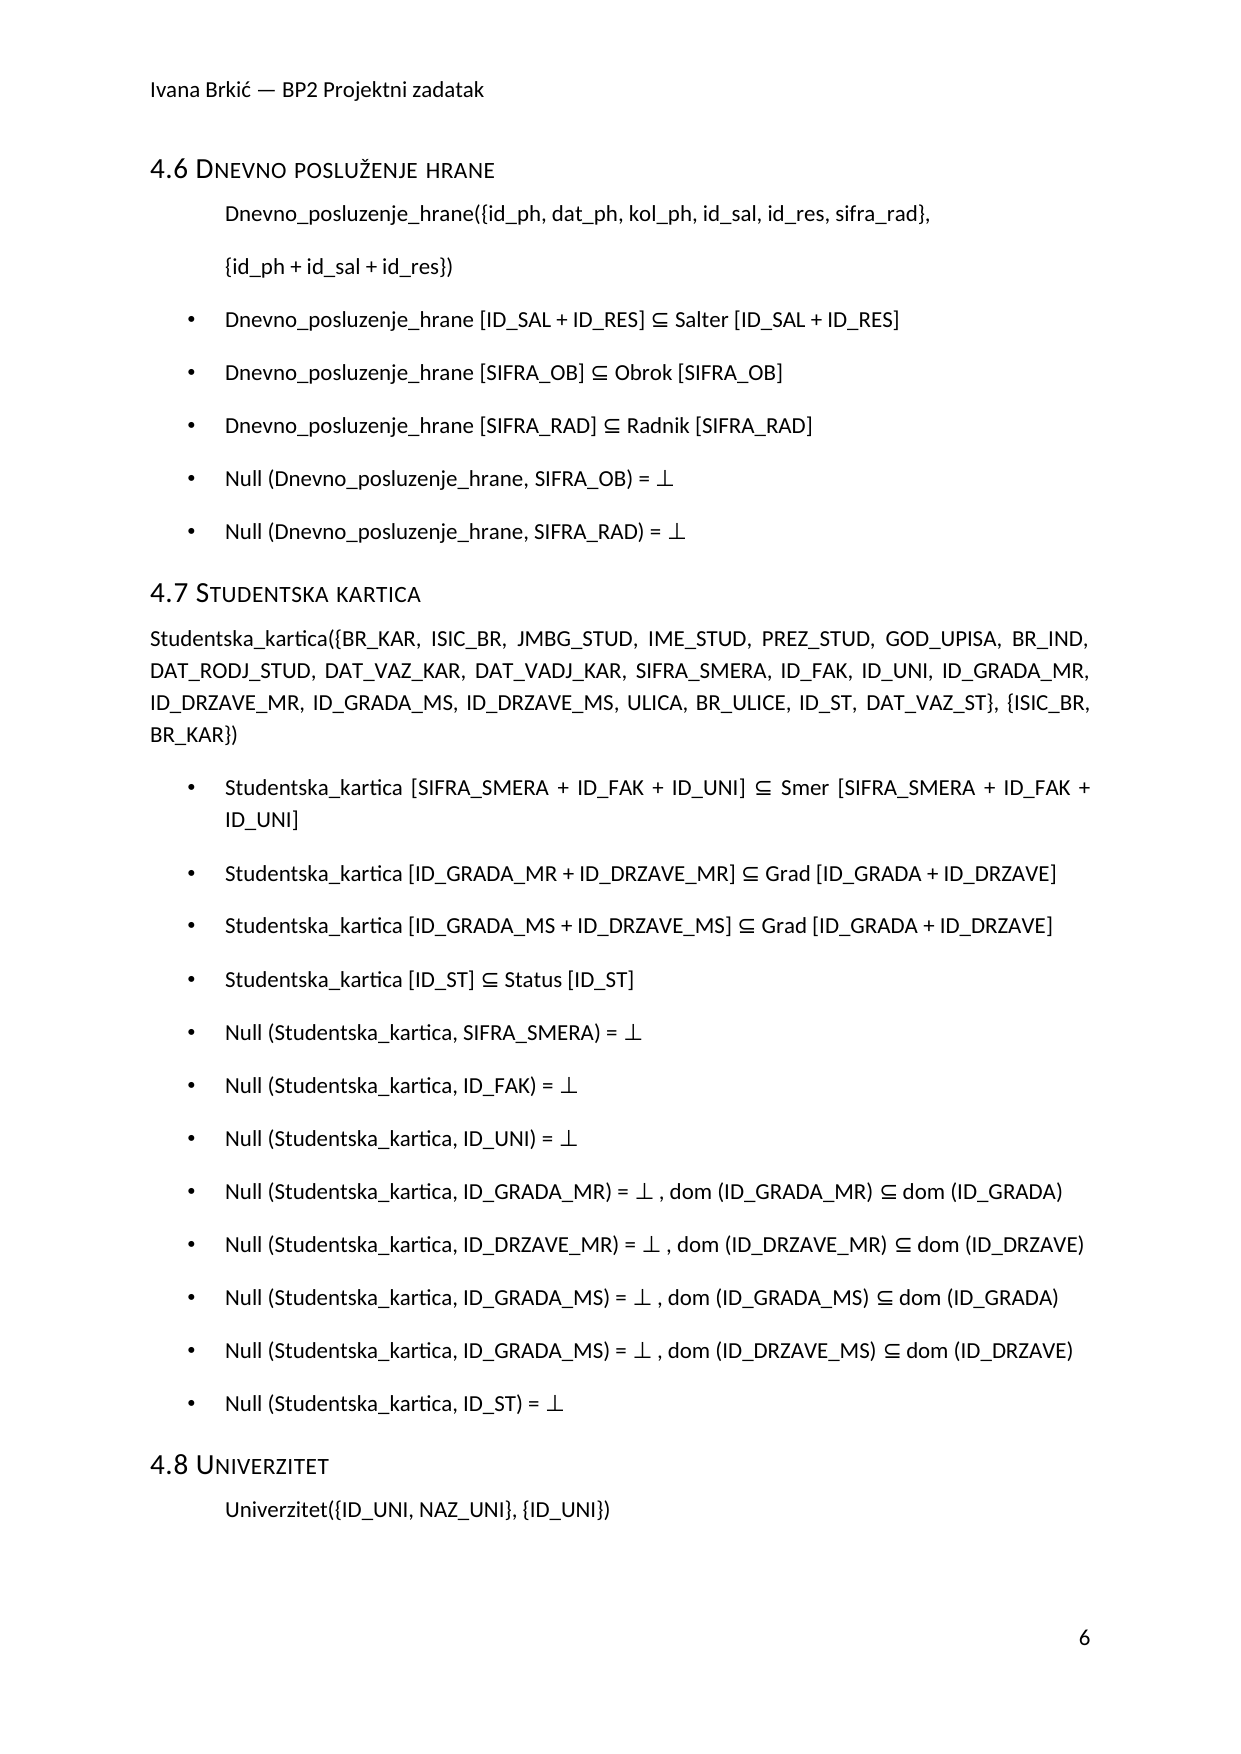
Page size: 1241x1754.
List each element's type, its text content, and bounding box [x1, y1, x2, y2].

list Dnevno_posluzenje_hrane [SIFRA_OB] ⊆ Obrok [SIFRA_OB] [187, 358, 1090, 386]
list Null (Dnevno_posluzenje_hrane, SIFRA_OB) = ⊥ [187, 464, 1090, 492]
list Null (Studentska_kartica, ID_DRZAVE_MR) = ⊥ , dom (ID_DRZAVE_MR) ⊆ dom (ID_DRZAVE) [187, 1230, 1090, 1258]
list Studentska_kartica [ID_ST] ⊆ Status [ID_ST] [187, 965, 1090, 993]
list Dnevno_posluzenje_hrane [SIFRA_RAD] ⊆ Radnik [SIFRA_RAD] [187, 411, 1090, 439]
list Null (Studentska_kartica, ID_FAK) = ⊥ [187, 1071, 1090, 1099]
text Univerzitet({ID_UNI, NAZ_UNI}, {ID_UNI}) [150, 1495, 1090, 1523]
list Null (Dnevno_posluzenje_hrane, SIFRA_RAD) = ⊥ [187, 517, 1090, 545]
list Studentska_kartica [SIFRA_SMERA + ID_FAK + ID_UNI] ⊆ Smer [SIFRA_SMERA + ID_FAK + ID_UNI] [187, 773, 1090, 834]
subtitle 4.8 Univerzitet [150, 1446, 1090, 1482]
list Studentska_kartica [ID_GRADA_MS + ID_DRZAVE_MS] ⊆ Grad [ID_GRADA + ID_DRZAVE] [187, 912, 1090, 940]
text Studentska_kartica({BR_KAR, ISIC_BR, JMBG_STUD, IME_STUD, PREZ_STUD, GOD_UPISA, BR_IND, DAT_RODJ_STUD, DAT_VAZ_KAR, DAT_VADJ_KAR, SIFRA_SMERA, ID_FAK, ID_UNI, ID_GRADA_MR, ID_DRZAVE_MR, ID_GRADA_MS, ID_DRZAVE_MS, ULICA, BR_ULICE, ID_ST, DAT_VAZ_ST}, {ISIC_BR, BR_KAR}) [150, 624, 1090, 748]
subtitle 4.7 Studentska kartica [150, 574, 1090, 610]
list Studentska_kartica [ID_GRADA_MR + ID_DRZAVE_MR] ⊆ Grad [ID_GRADA + ID_DRZAVE] [187, 859, 1090, 887]
list Null (Studentska_kartica, SIFRA_SMERA) = ⊥ [187, 1018, 1090, 1046]
list Null (Studentska_kartica, ID_GRADA_MS) = ⊥ , dom (ID_DRZAVE_MS) ⊆ dom (ID_DRZAVE) [187, 1336, 1090, 1364]
list Null (Studentska_kartica, ID_ST) = ⊥ [187, 1389, 1090, 1417]
text Dnevno_posluzenje_hrane({id_ph, dat_ph, kol_ph, id_sal, id_res, sifra_rad}, [150, 199, 1090, 227]
list Null (Studentska_kartica, ID_GRADA_MR) = ⊥ , dom (ID_GRADA_MR) ⊆ dom (ID_GRADA) [187, 1177, 1090, 1205]
list Null (Studentska_kartica, ID_UNI) = ⊥ [187, 1124, 1090, 1152]
subtitle 4.6 Dnevno posluženje hrane [150, 150, 1090, 186]
text {id_ph + id_sal + id_res}) [150, 252, 1090, 280]
list Dnevno_posluzenje_hrane [ID_SAL + ID_RES] ⊆ Salter [ID_SAL + ID_RES] [187, 305, 1090, 333]
list Null (Studentska_kartica, ID_GRADA_MS) = ⊥ , dom (ID_GRADA_MS) ⊆ dom (ID_GRADA) [187, 1283, 1090, 1311]
